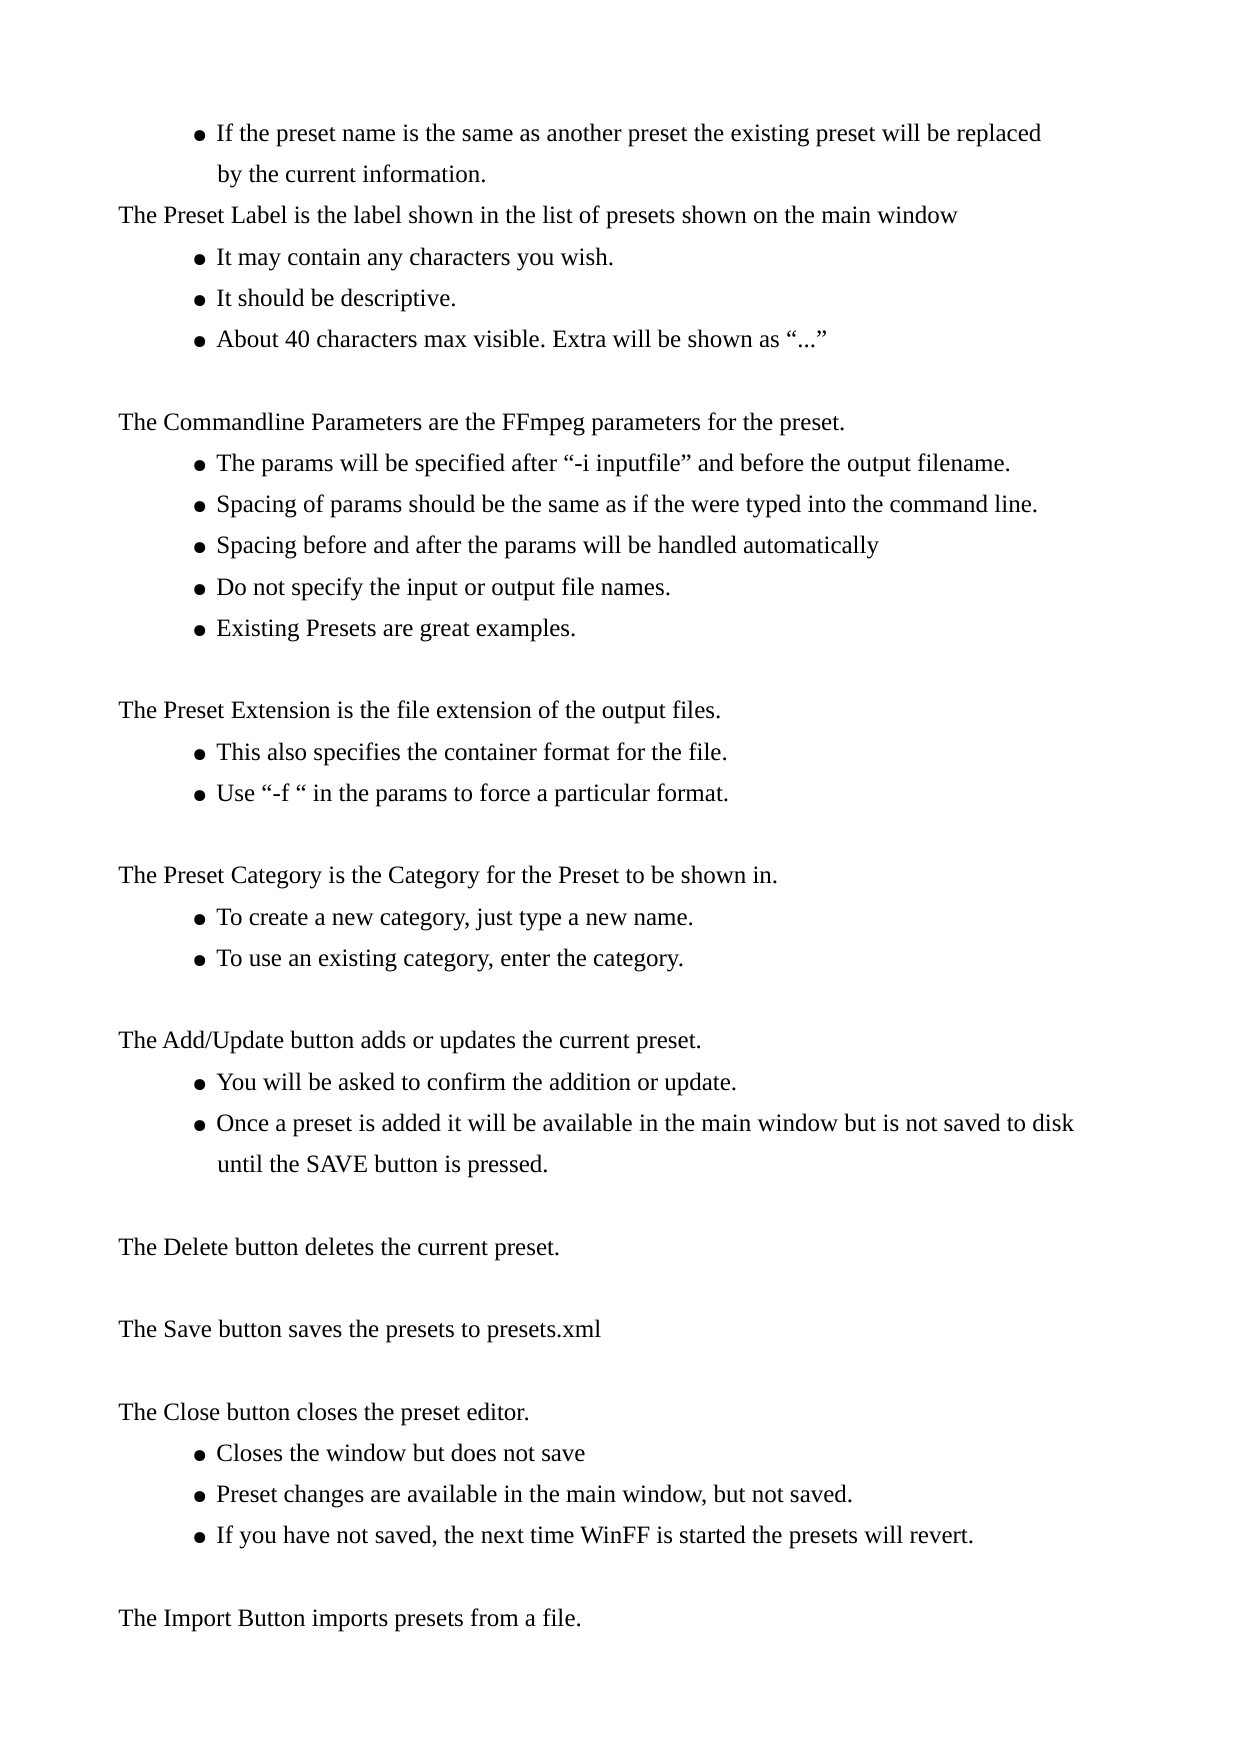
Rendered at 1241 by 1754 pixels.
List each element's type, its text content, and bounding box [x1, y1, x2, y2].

text The Preset Label is the label shown in the list of presets shown on the main window [118, 201, 1122, 229]
text ● It should be descriptive. [118, 283, 1122, 312]
text ● Do not specify the input or output file names. [118, 572, 1122, 601]
text ● Closes the window but does not save [118, 1438, 1122, 1467]
text The Commandline Parameters are the FFmpeg parameters for the preset. [118, 407, 1122, 436]
text ● Preset changes are available in the main window, but not saved. [118, 1479, 1122, 1508]
text ● Existing Presets are great examples. [118, 613, 1122, 642]
text ● If the preset name is the same as another preset the existing preset will be replaced [118, 118, 1122, 147]
text The Save button saves the presets to presets.xml [118, 1314, 1122, 1343]
text ● Spacing of params should be the same as if the were typed into the command line. [118, 489, 1122, 518]
text ● Spacing before and after the params will be handled automatically [118, 531, 1122, 559]
text by the current information. [118, 159, 1122, 188]
text The Close button closes the preset editor. [118, 1397, 1122, 1426]
text ● Once a preset is added it will be available in the main window but is not saved to disk [118, 1108, 1122, 1137]
text The Import Button imports presets from a file. [118, 1603, 1122, 1632]
text ● Use “-f “ in the params to force a particular format. [118, 778, 1122, 807]
text ● This also specifies the container format for the file. [118, 737, 1122, 766]
text ● The params will be specified after “-i inputfile” and before the output filename. [118, 448, 1122, 477]
text ● To use an existing category, enter the category. [118, 943, 1122, 972]
text The Delete button deletes the current preset. [118, 1232, 1122, 1261]
text The Preset Category is the Category for the Preset to be shown in. [118, 861, 1122, 889]
text The Add/Update button adds or updates the current preset. [118, 1026, 1122, 1054]
text The Preset Extension is the file extension of the output files. [118, 696, 1122, 724]
text ● If you have not saved, the next time WinFF is started the presets will revert. [118, 1521, 1122, 1549]
text ● To create a new category, just type a new name. [118, 902, 1122, 931]
text ● It may contain any characters you wish. [118, 242, 1122, 271]
text ● You will be asked to confirm the addition or update. [118, 1067, 1122, 1096]
text until the SAVE button is pressed. [118, 1149, 1122, 1178]
text ● About 40 characters max visible. Extra will be shown as “...” [118, 324, 1122, 353]
